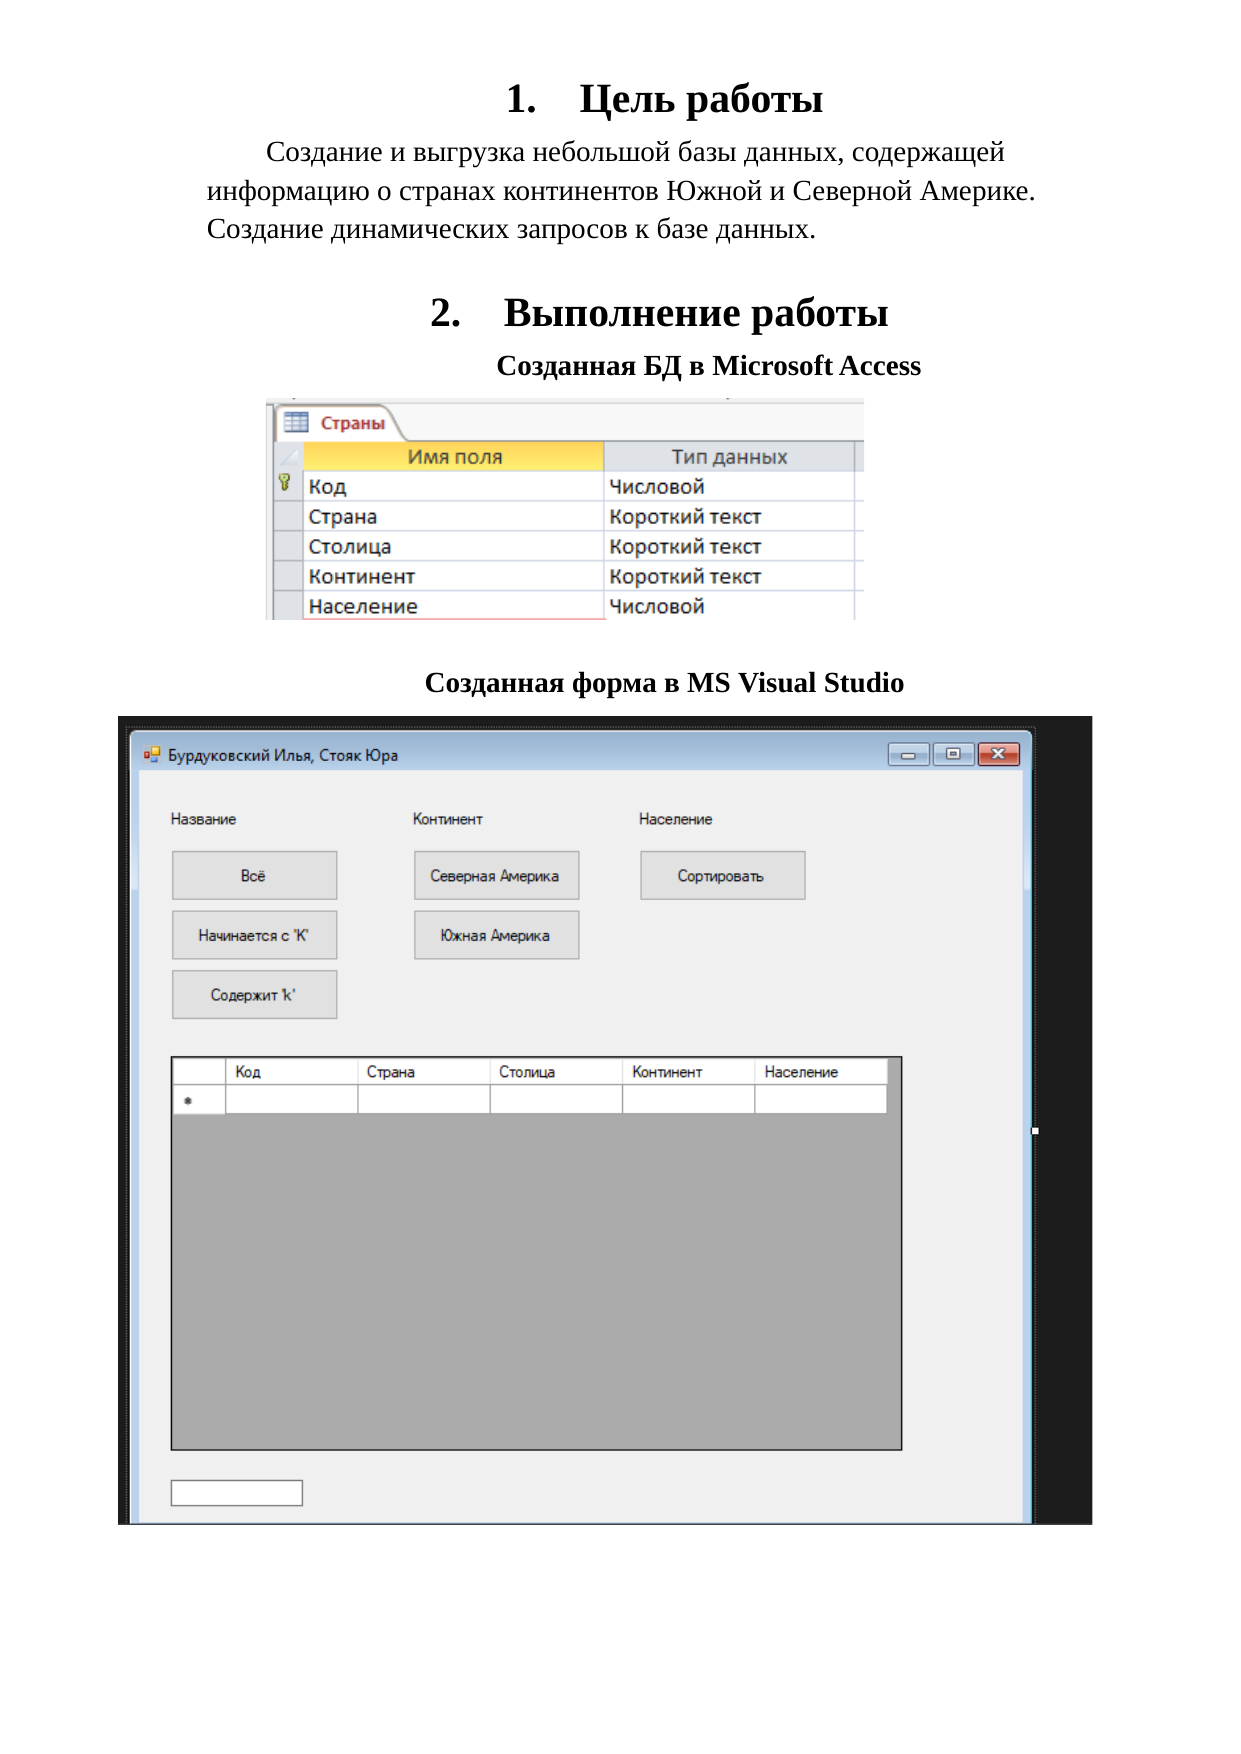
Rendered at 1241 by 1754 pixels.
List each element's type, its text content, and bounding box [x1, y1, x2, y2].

text Созданная форма в MS Visual Studio [177, 665, 1152, 699]
text Созданная БД в Microsoft Access [207, 348, 1152, 381]
subtitle Цель работы [177, 74, 1152, 122]
text Создание и выгрузка небольшой базы данных, содержащей информацию о странах континентов Южной и Северной Америке. Создание динамических запросов к базе данных. [207, 134, 1152, 245]
subtitle Выполнение работы [177, 287, 1152, 335]
